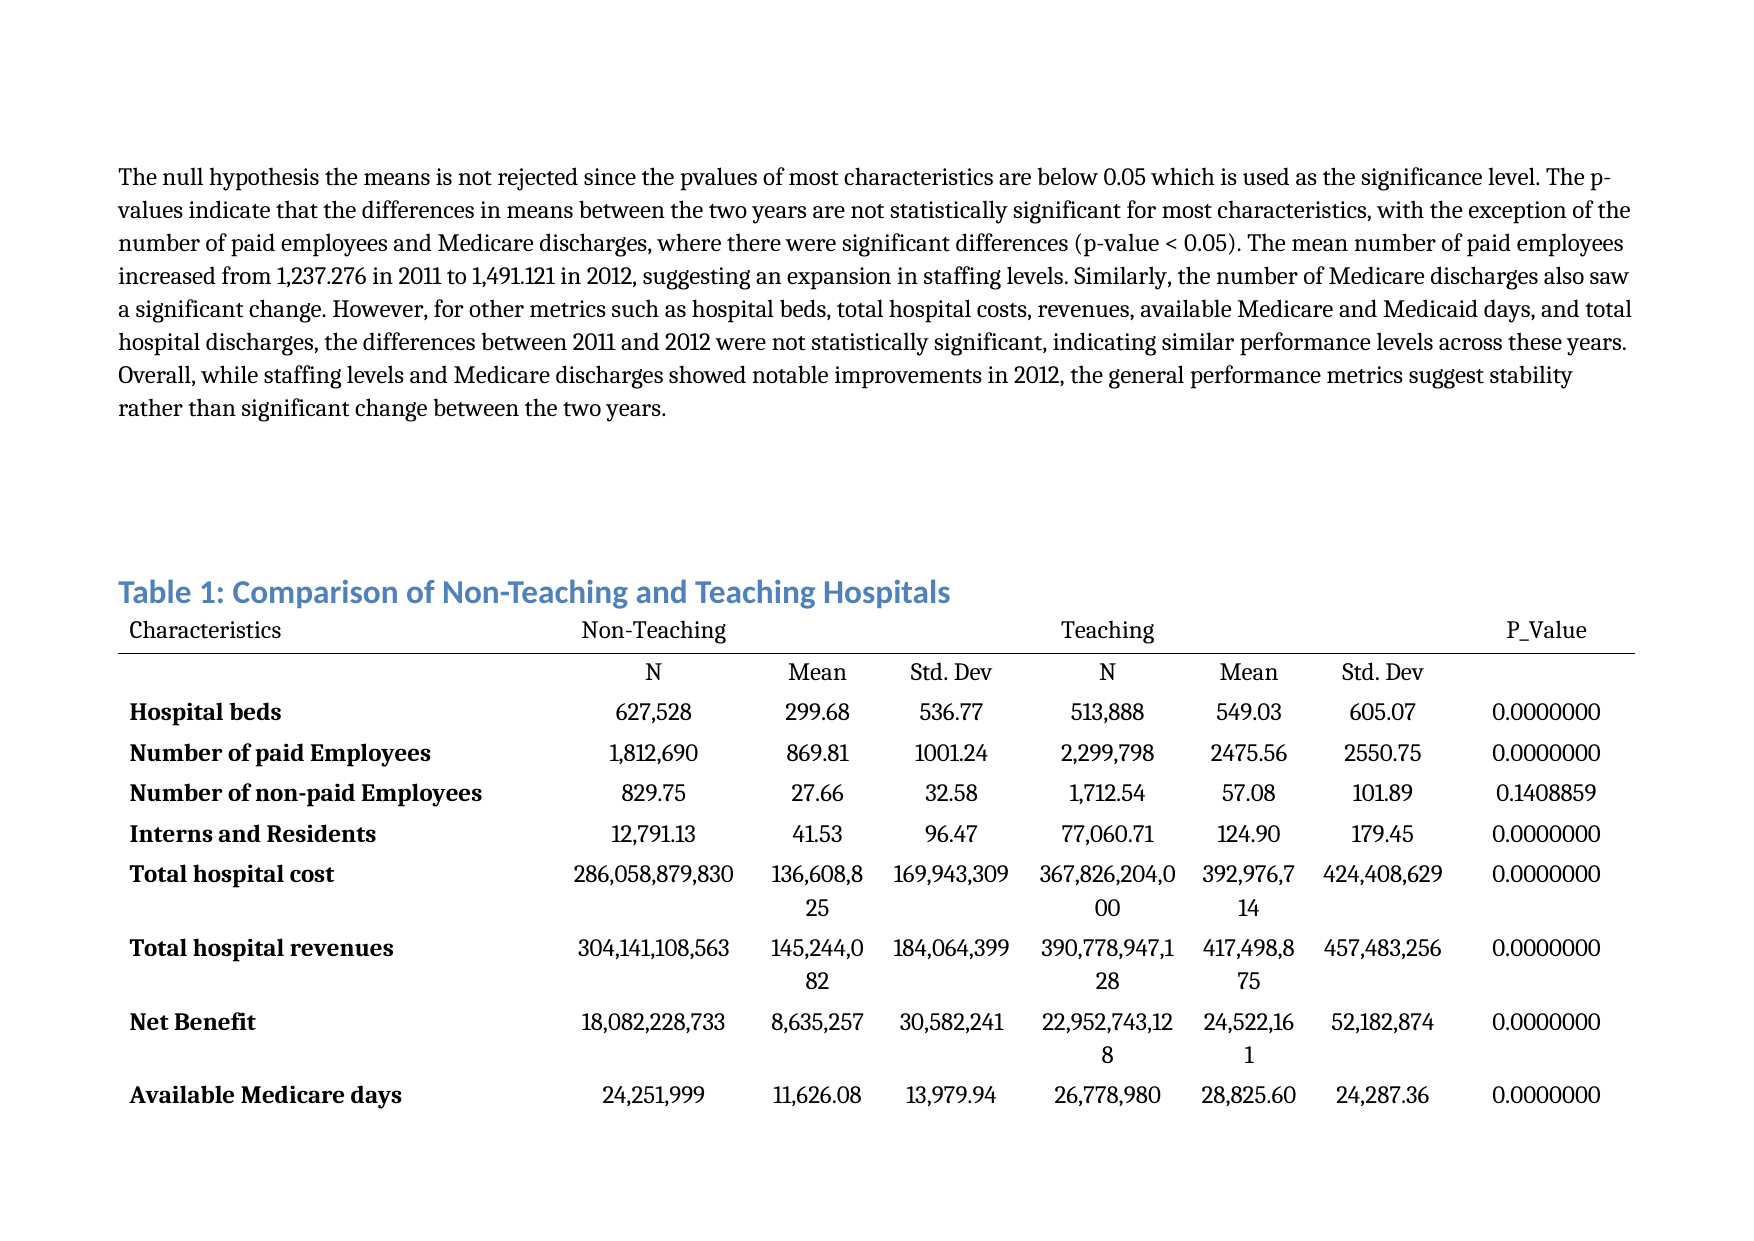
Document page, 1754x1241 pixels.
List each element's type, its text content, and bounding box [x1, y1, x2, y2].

table_cell 0.0000000 [1457, 930, 1635, 1004]
subtitle Table 1: Comparison of Non-Teaching and Teaching Hospitals [118, 571, 1635, 612]
table_cell 57.08 [1189, 776, 1308, 816]
table_cell 179.45 [1308, 816, 1457, 857]
table_cell 304,141,108,563 [550, 930, 758, 1004]
table_cell 77,060.71 [1026, 816, 1189, 857]
table_cell 0.0000000 [1457, 816, 1635, 857]
table_cell 1001.24 [877, 735, 1026, 776]
table_cell 24,287.36 [1308, 1077, 1457, 1118]
table_cell 2475.56 [1189, 735, 1308, 776]
table_cell 0.0000000 [1457, 695, 1635, 735]
table_header [1189, 612, 1308, 652]
table_cell 424,408,629 [1308, 857, 1457, 930]
table_cell 390,778,947,128 [1026, 930, 1189, 1004]
table_header [877, 612, 1026, 652]
table_cell N [1026, 654, 1189, 694]
table_cell 26,778,980 [1026, 1077, 1189, 1118]
table_cell 286,058,879,830 [550, 857, 758, 930]
table_cell 417,498,875 [1189, 930, 1308, 1004]
table_cell 513,888 [1026, 695, 1189, 735]
table_cell 549.03 [1189, 695, 1308, 735]
table_cell 136,608,825 [758, 857, 877, 930]
table_cell 124.90 [1189, 816, 1308, 857]
table_cell 30,582,241 [877, 1004, 1026, 1077]
table_cell 22,952,743,128 [1026, 1004, 1189, 1077]
table_cell 0.1408859 [1457, 776, 1635, 816]
table_cell 13,979.94 [877, 1077, 1026, 1118]
table_cell 96.47 [877, 816, 1026, 857]
table_cell 536.77 [877, 695, 1026, 735]
table_cell Std. Dev [1308, 654, 1457, 694]
table_cell 627,528 [550, 695, 758, 735]
table_cell 12,791.13 [550, 816, 758, 857]
table_cell 24,251,999 [550, 1077, 758, 1118]
table_cell Interns and Residents [118, 816, 549, 857]
table_header Characteristics [118, 612, 549, 652]
table_cell Total hospital revenues [118, 930, 549, 1004]
table_cell 0.0000000 [1457, 735, 1635, 776]
table_cell 0.0000000 [1457, 857, 1635, 930]
table_cell 457,483,256 [1308, 930, 1457, 1004]
table_cell 145,244,082 [758, 930, 877, 1004]
table_cell Number of paid Employees [118, 735, 549, 776]
table_header [758, 612, 877, 652]
table_cell 27.66 [758, 776, 877, 816]
table_cell 869.81 [758, 735, 877, 776]
table_cell [1457, 654, 1635, 694]
table_cell 605.07 [1308, 695, 1457, 735]
table_cell Hospital beds [118, 695, 549, 735]
table_cell Mean [1189, 654, 1308, 694]
table_cell Mean [758, 654, 877, 694]
table_cell Available Medicare days [118, 1077, 549, 1118]
table_cell 18,082,228,733 [550, 1004, 758, 1077]
table_cell 52,182,874 [1308, 1004, 1457, 1077]
table_cell 41.53 [758, 816, 877, 857]
table_cell 1,712.54 [1026, 776, 1189, 816]
table_header Non-Teaching [550, 612, 758, 652]
table_header P_Value [1457, 612, 1635, 652]
table_header [1308, 612, 1457, 652]
table_cell 0.0000000 [1457, 1004, 1635, 1077]
table_cell 169,943,309 [877, 857, 1026, 930]
table_cell 829.75 [550, 776, 758, 816]
table_cell 184,064,399 [877, 930, 1026, 1004]
table_cell 0.0000000 [1457, 1077, 1635, 1118]
table_cell N [550, 654, 758, 694]
table_cell Std. Dev [877, 654, 1026, 694]
table_cell 2550.75 [1308, 735, 1457, 776]
table_cell 367,826,204,000 [1026, 857, 1189, 930]
table_cell 101.89 [1308, 776, 1457, 816]
table_cell 1,812,690 [550, 735, 758, 776]
table_cell 24,522,161 [1189, 1004, 1308, 1077]
table_cell Number of non-paid Employees [118, 776, 549, 816]
table_cell Net Benefit [118, 1004, 549, 1077]
table_cell 28,825.60 [1189, 1077, 1308, 1118]
table_cell [118, 654, 549, 694]
table_header Teaching [1026, 612, 1189, 652]
table_cell 299.68 [758, 695, 877, 735]
table_cell 2,299,798 [1026, 735, 1189, 776]
table_cell 32.58 [877, 776, 1026, 816]
table_cell 8,635,257 [758, 1004, 877, 1077]
table_cell Total hospital cost [118, 857, 549, 930]
table_cell 11,626.08 [758, 1077, 877, 1118]
text The null hypothesis the means is not rejected since the pvalues of most characteristics are below 0.05 which is used as the significance level. The p-values indicate that the differences in means between the two years are not statistically significant for most characteristics, with the exception of the number of paid employees and Medicare discharges, where there were significant differences (p-value < 0.05). The mean number of paid employees increased from 1,237.276 in 2011 to 1,491.121 in 2012, suggesting an expansion in staffing levels. Similarly, the number of Medicare discharges also saw a significant change. However, for other metrics such as hospital beds, total hospital costs, revenues, available Medicare and Medicaid days, and total hospital discharges, the differences between 2011 and 2012 were not statistically significant, indicating similar performance levels across these years. Overall, while staffing levels and Medicare discharges showed notable improvements in 2012, the general performance metrics suggest stability rather than significant change between the two years. [118, 163, 1635, 422]
table_cell 392,976,714 [1189, 857, 1308, 930]
